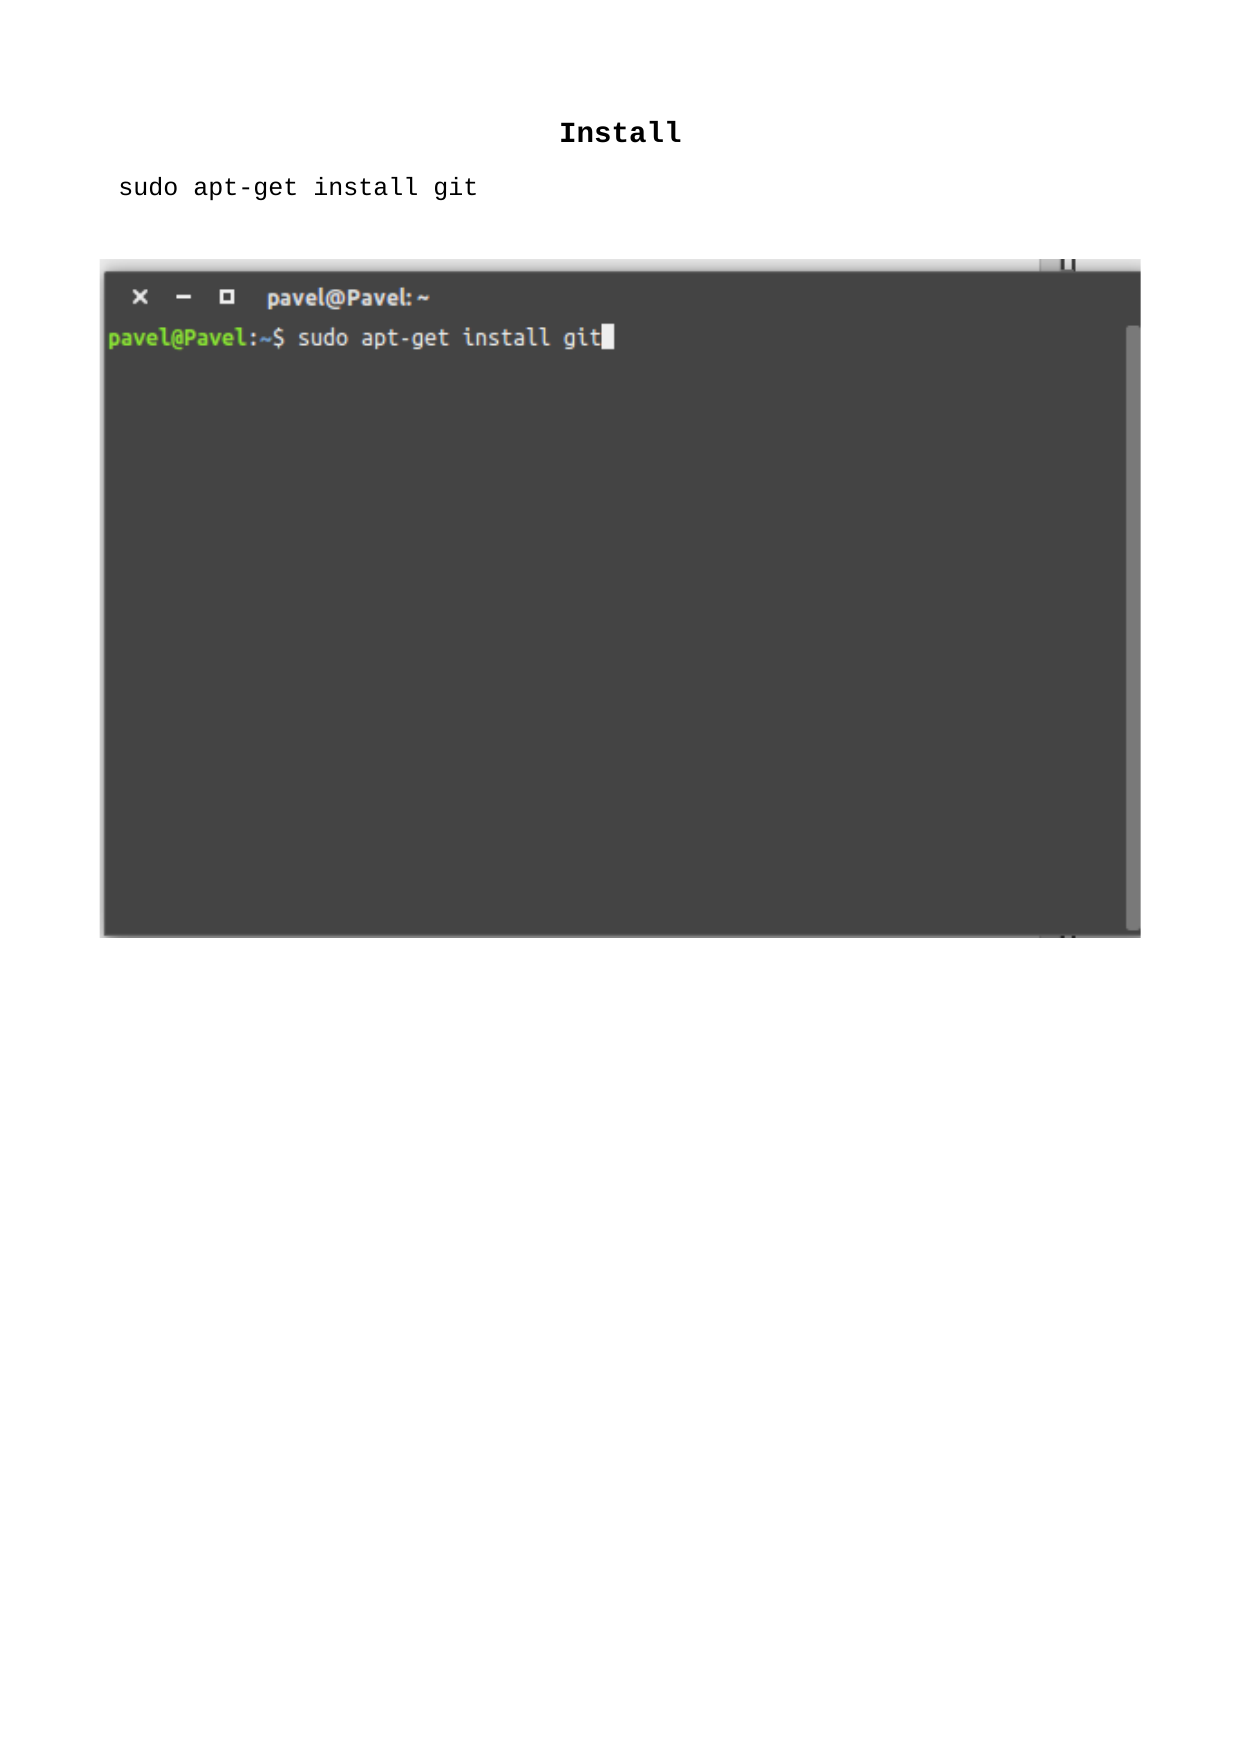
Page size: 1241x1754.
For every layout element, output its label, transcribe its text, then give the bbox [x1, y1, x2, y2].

picture [99, 259, 1141, 938]
text Install [118, 118, 1122, 151]
text sudo apt-get install git [118, 175, 1122, 203]
